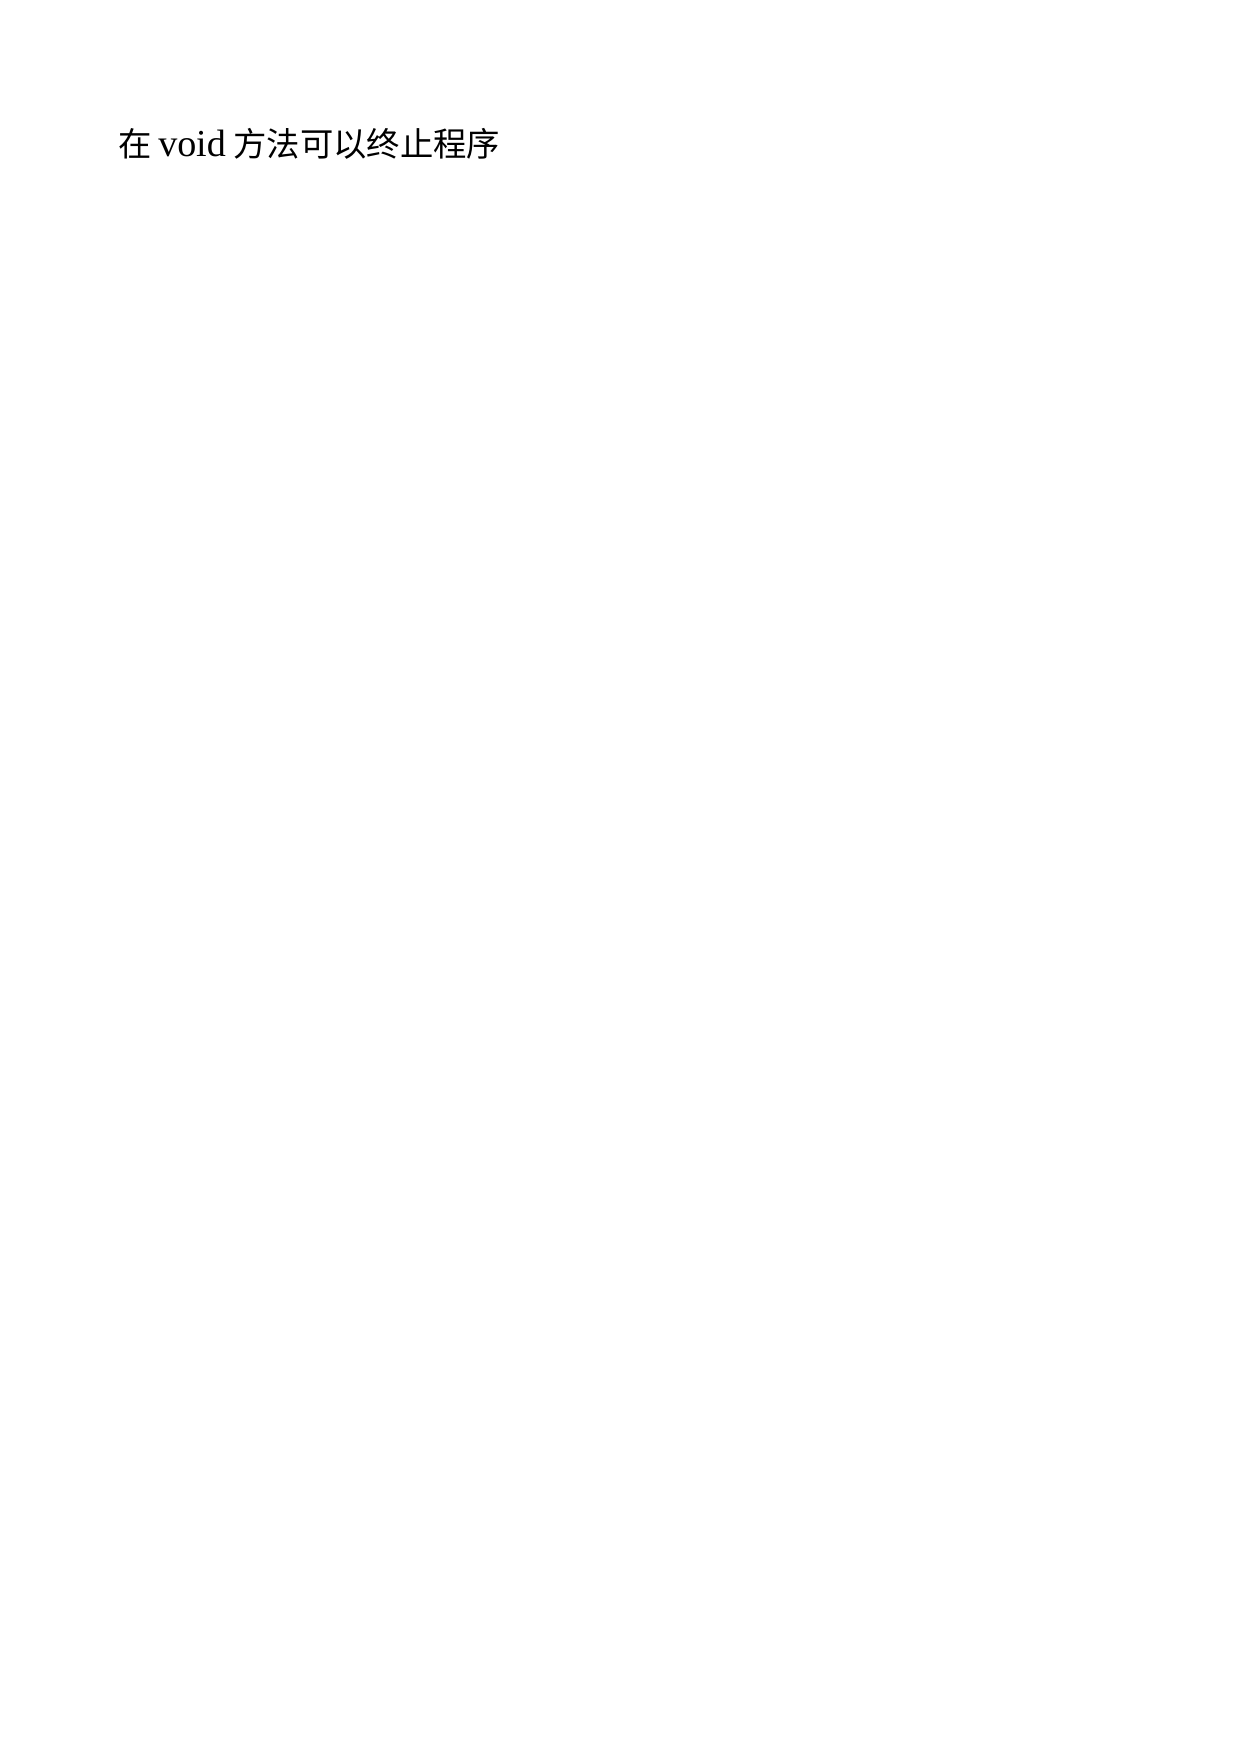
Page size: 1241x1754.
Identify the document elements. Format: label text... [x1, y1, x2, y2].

text 在void方法可以终止程序 [118, 118, 1122, 166]
